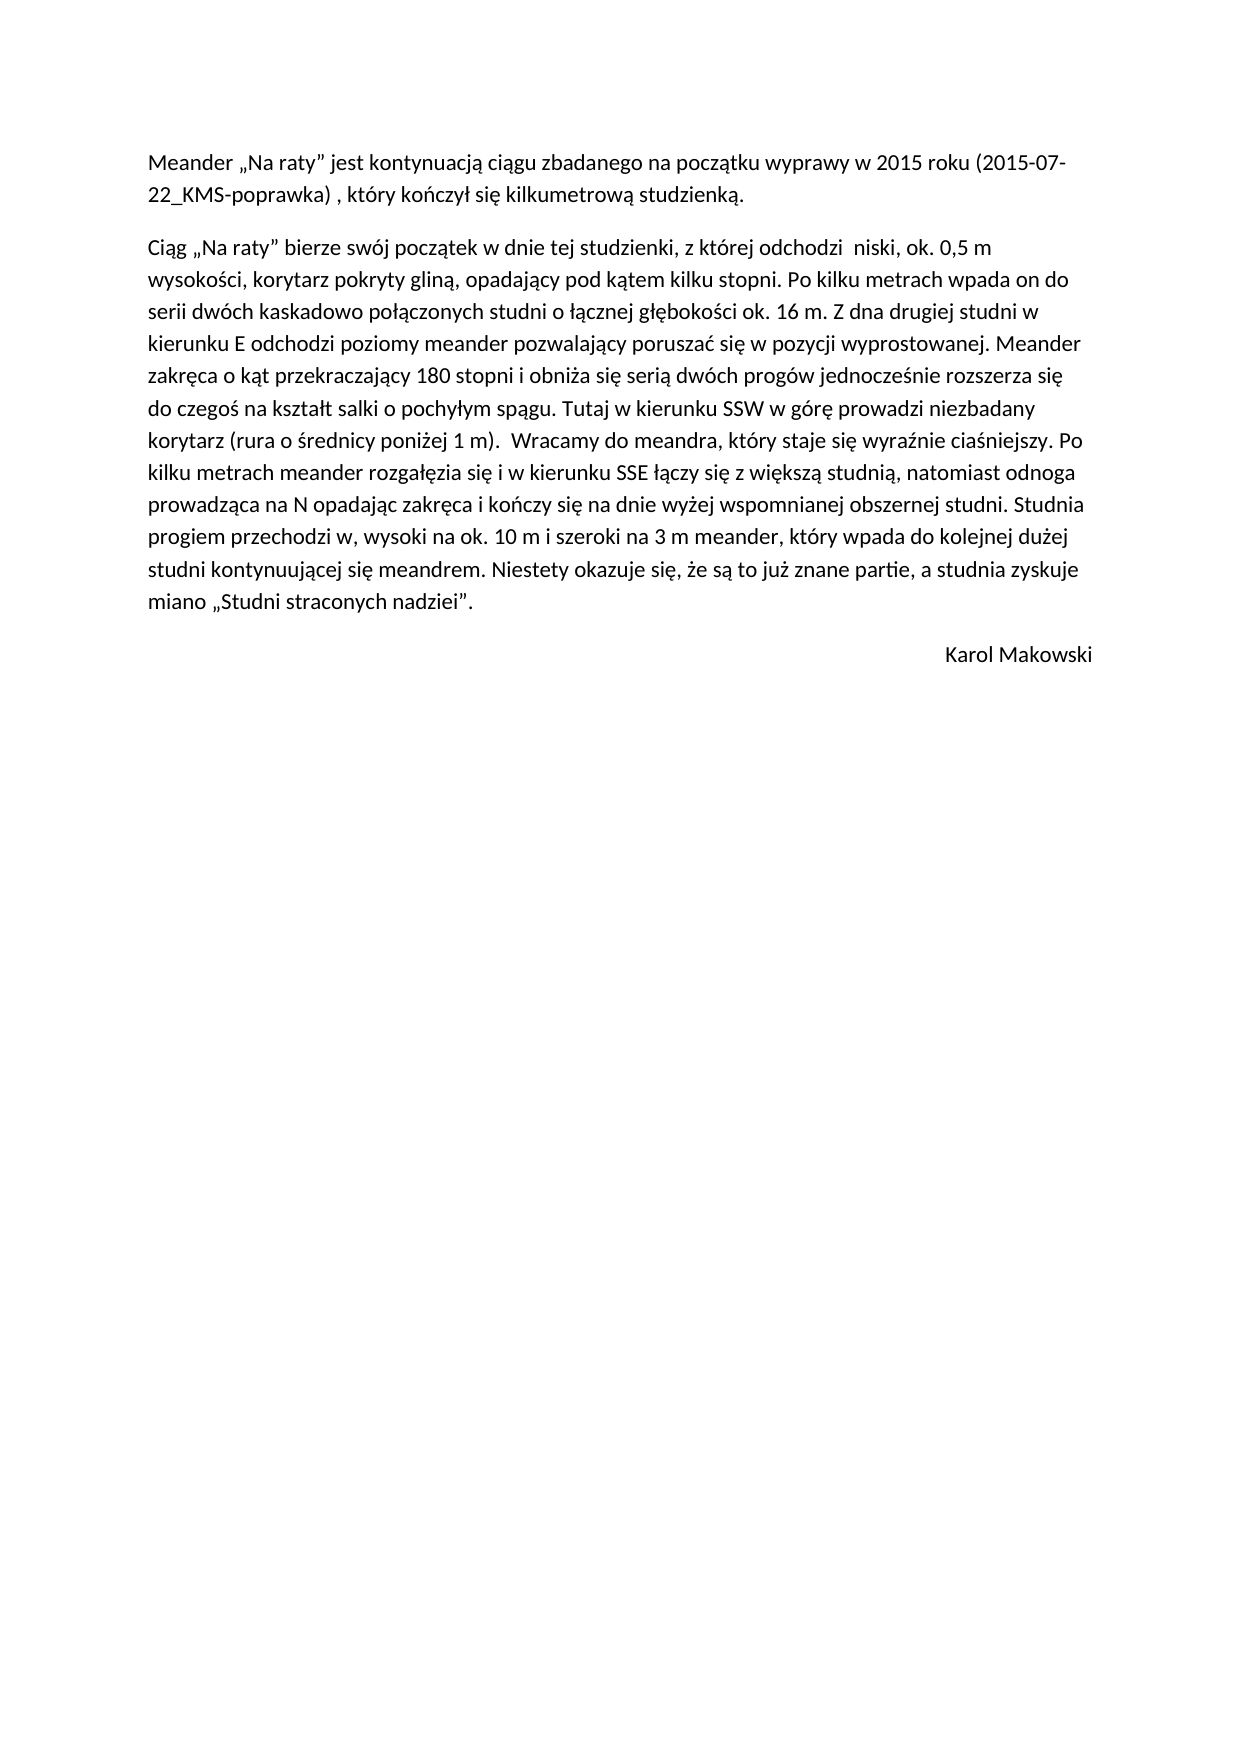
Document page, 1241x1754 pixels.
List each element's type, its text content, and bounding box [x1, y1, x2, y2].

text Ciąg „Na raty” bierze swój początek w dnie tej studzienki, z której odchodzi niski, ok. 0,5 m wysokości, korytarz pokryty gliną, opadający pod kątem kilku stopni. Po kilku metrach wpada on do serii dwóch kaskadowo połączonych studni o łącznej głębokości ok. 16 m. Z dna drugiej studni w kierunku E odchodzi poziomy meander pozwalający poruszać się w pozycji wyprostowanej. Meander zakręca o kąt przekraczający 180 stopni i obniża się serią dwóch progów jednocześnie rozszerza się do czegoś na kształt salki o pochyłym spągu. Tutaj w kierunku SSW w górę prowadzi niezbadany korytarz (rura o średnicy poniżej 1 m). Wracamy do meandra, który staje się wyraźnie ciaśniejszy. Po kilku metrach meander rozgałęzia się i w kierunku SSE łączy się z większą studnią, natomiast odnoga prowadząca na N opadając zakręca i kończy się na dnie wyżej wspomnianej obszernej studni. Studnia progiem przechodzi w, wysoki na ok. 10 m i szeroki na 3 m meander, który wpada do kolejnej dużej studni kontynuującej się meandrem. Niestety okazuje się, że są to już znane partie, a studnia zyskuje miano „Studni straconych nadziei”. [148, 233, 1093, 615]
text Karol Makowski [148, 640, 1093, 668]
text Meander „Na raty” jest kontynuacją ciągu zbadanego na początku wyprawy w 2015 roku (2015-07-22_KMS-poprawka) , który kończył się kilkumetrową studzienką. [148, 148, 1093, 208]
